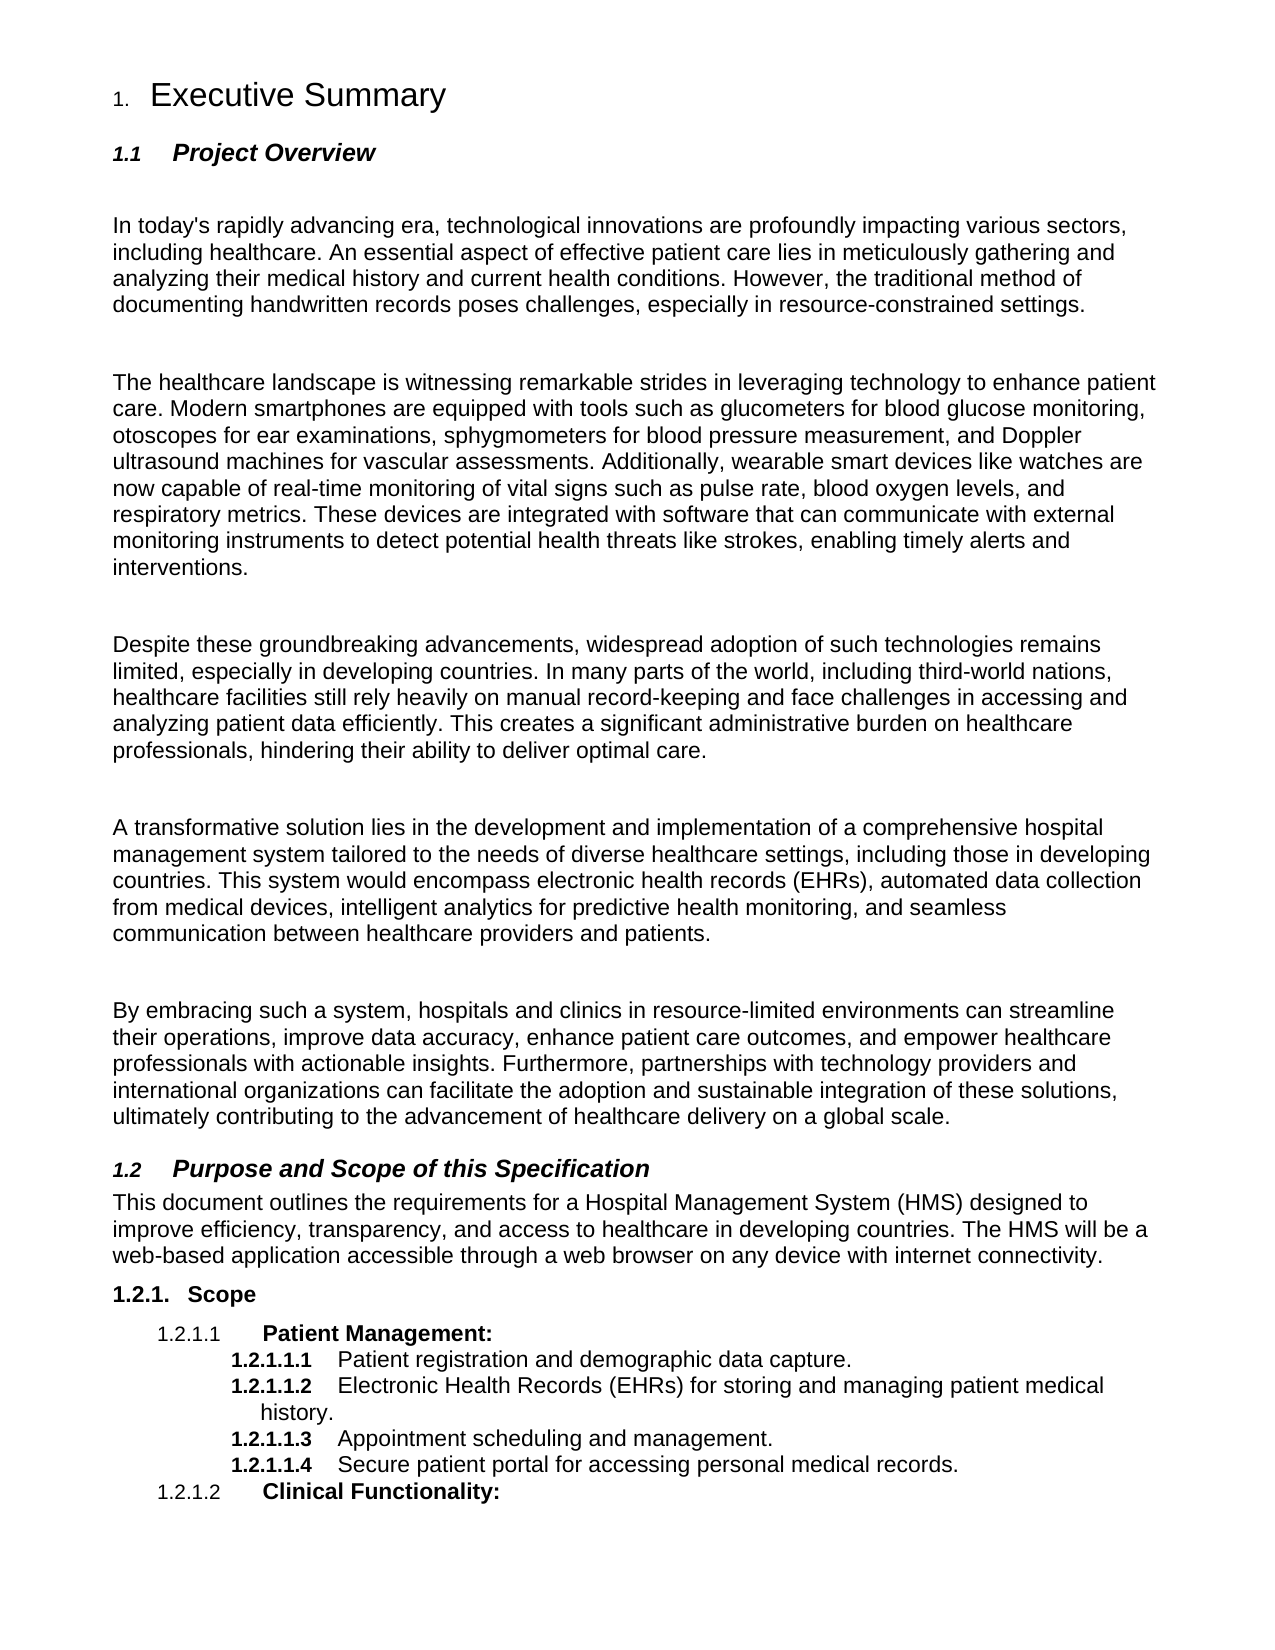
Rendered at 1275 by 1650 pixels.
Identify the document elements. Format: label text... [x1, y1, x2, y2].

subtitle Project Overview [112, 138, 1162, 167]
text Despite these groundbreaking advancements, widespread adoption of such technologies remains limited, especially in developing countries. In many parts of the world, including third-world nations, healthcare facilities still rely heavily on manual record-keeping and face challenges in accessing and analyzing patient data efficiently. This creates a significant administrative burden on healthcare professionals, hindering their ability to deliver optimal care. [112, 631, 1162, 763]
text The healthcare landscape is witnessing remarkable strides in leveraging technology to enhance patient care. Modern smartphones are equipped with tools such as glucometers for blood glucose monitoring, otoscopes for ear examinations, sphygmometers for blood pressure measurement, and Doppler ultrasound machines for vascular assessments. Additionally, wearable smart devices like watches are now capable of real-time monitoring of vital signs such as pulse rate, blood oxygen levels, and respiratory metrics. These devices are integrated with software that can communicate with external monitoring instruments to detect potential health threats like strokes, enabling timely alerts and interventions. [112, 369, 1162, 580]
list Electronic Health Records (EHRs) for storing and managing patient medical history. [231, 1372, 1162, 1425]
subtitle Purpose and Scope of this Specification [112, 1154, 1162, 1183]
list Appointment scheduling and management. [231, 1425, 1162, 1451]
text This document outlines the requirements for a Hospital Management System (HMS) designed to improve efficiency, transparency, and access to healthcare in developing countries. The HMS will be a web-based application accessible through a web browser on any device with internet connectivity. [112, 1189, 1162, 1268]
subtitle Executive Summary [112, 75, 1162, 113]
text By embracing such a system, hospitals and clinics in resource-limited environments can streamline their operations, improve data accuracy, enhance patient care outcomes, and empower healthcare professionals with actionable insights. Furthermore, partnerships with technology providers and international organizations can facilitate the adoption and sustainable integration of these solutions, ultimately contributing to the advancement of healthcare delivery on a global scale. [112, 997, 1162, 1129]
list Scope [112, 1281, 1162, 1307]
list Patient Management: [157, 1320, 1162, 1346]
text A transformative solution lies in the development and implementation of a comprehensive hospital management system tailored to the needs of diverse healthcare settings, including those in developing countries. This system would encompass electronic health records (EHRs), automated data collection from medical devices, intelligent analytics for predictive health monitoring, and seamless communication between healthcare providers and patients. [112, 814, 1162, 946]
text In today's rapidly advancing era, technological innovations are profoundly impacting various sectors, including healthcare. An essential aspect of effective patient care lies in meticulously gathering and analyzing their medical history and current health conditions. However, the traditional method of documenting handwritten records poses challenges, especially in resource-constrained settings. [112, 212, 1162, 318]
list Patient registration and demographic data capture. [231, 1346, 1162, 1372]
list Clinical Functionality: [157, 1478, 1162, 1504]
list Secure patient portal for accessing personal medical records. [231, 1451, 1162, 1478]
